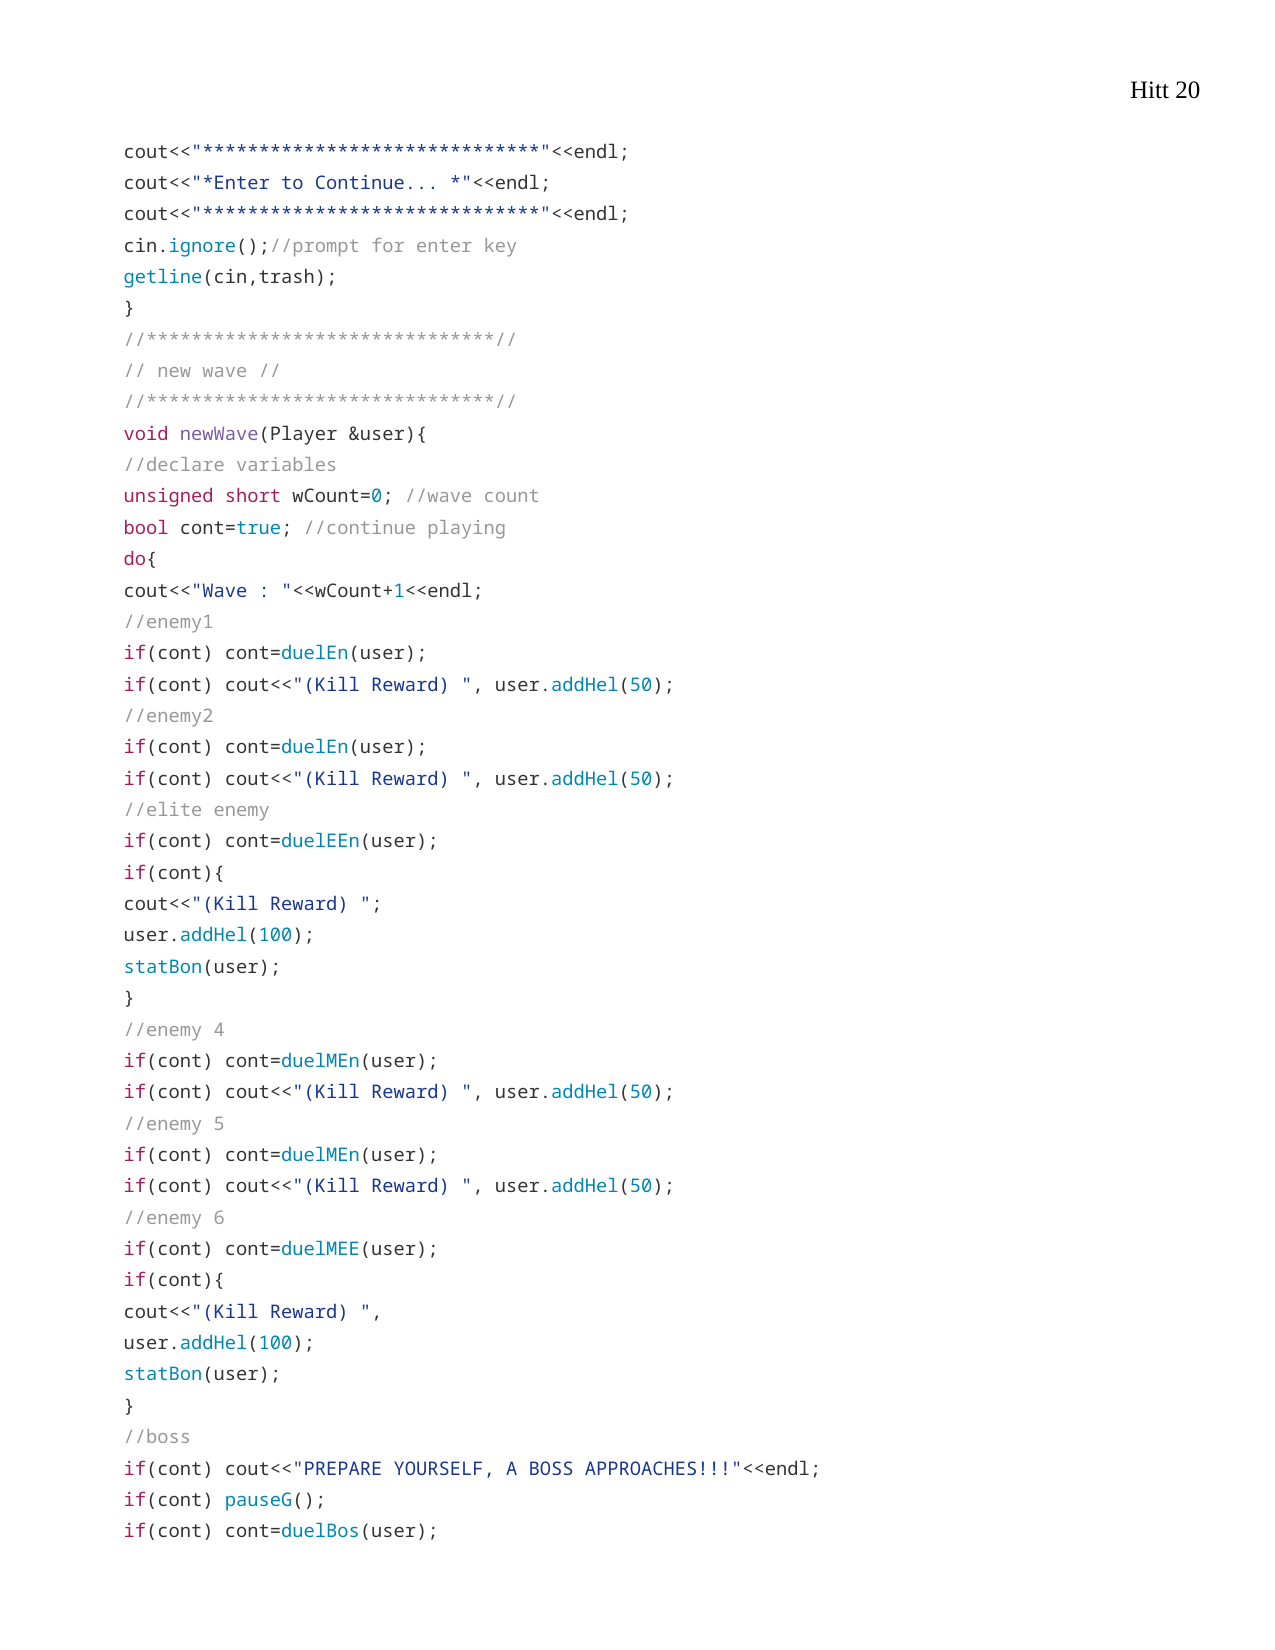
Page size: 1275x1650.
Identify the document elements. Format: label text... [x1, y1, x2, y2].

table_cell cout<<"Wave : "<<wCount+1<<endl; [120, 574, 1082, 605]
table_cell if(cont){ [120, 856, 1082, 887]
table_cell //enemy 5 [120, 1107, 1082, 1138]
table_cell [75, 1013, 120, 1044]
table_cell [75, 1138, 120, 1170]
table_cell } [120, 982, 1082, 1013]
table_cell [75, 731, 120, 762]
table_cell cout<<"(Kill Reward) "; [120, 888, 1082, 919]
table_cell [75, 1326, 120, 1358]
table_cell //enemy 6 [120, 1201, 1082, 1232]
table_cell // new wave // [120, 355, 1082, 386]
table_cell [75, 605, 120, 637]
table_cell user.addHel(100); [120, 1326, 1082, 1358]
table_cell if(cont) cont=duelEEn(user); [120, 825, 1082, 856]
table_cell //enemy1 [120, 605, 1082, 637]
table_cell } [120, 292, 1082, 323]
table_cell [75, 355, 120, 386]
table_cell [75, 449, 120, 480]
table_cell [75, 386, 120, 417]
table_cell if(cont) cont=duelMEE(user); [120, 1233, 1082, 1264]
table_cell if(cont){ [120, 1264, 1082, 1295]
table_cell [75, 1515, 120, 1546]
table_cell getline(cin,trash); [120, 260, 1082, 292]
table_cell [75, 198, 120, 229]
table_cell //enemy2 [120, 699, 1082, 731]
table_cell [75, 950, 120, 982]
table_cell [75, 888, 120, 919]
table_cell [75, 1107, 120, 1138]
table_cell bool cont=true; //continue playing [120, 511, 1082, 543]
table_cell [75, 668, 120, 699]
table_cell if(cont) cout<<"(Kill Reward) ", user.addHel(50); [120, 762, 1082, 793]
table_cell [75, 135, 120, 166]
table_cell [75, 1358, 120, 1389]
table_cell cout<<"*Enter to Continue... *"<<endl; [120, 166, 1082, 198]
table_cell if(cont) pauseG(); [120, 1483, 1082, 1514]
table_cell void newWave(Player &user){ [120, 417, 1082, 448]
table_cell //declare variables [120, 449, 1082, 480]
table_cell if(cont) cout<<"PREPARE YOURSELF, A BOSS APPROACHES!!!"<<endl; [120, 1452, 1082, 1483]
table_cell cout<<"(Kill Reward) ", [120, 1295, 1082, 1326]
table_cell if(cont) cont=duelEn(user); [120, 731, 1082, 762]
table_cell if(cont) cont=duelEn(user); [120, 637, 1082, 668]
table_cell do{ [120, 543, 1082, 574]
table_cell if(cont) cont=duelMEn(user); [120, 1138, 1082, 1170]
table_cell [75, 1264, 120, 1295]
table_cell [75, 1076, 120, 1107]
table_cell [75, 480, 120, 511]
table_cell [75, 292, 120, 323]
table_cell } [120, 1389, 1082, 1421]
table_cell [75, 166, 120, 198]
table_cell statBon(user); [120, 950, 1082, 982]
table_cell [75, 417, 120, 448]
table_cell cout<<"******************************"<<endl; [120, 135, 1082, 166]
table_cell [75, 699, 120, 731]
table_cell [75, 762, 120, 793]
table_cell [75, 1233, 120, 1264]
table_cell [75, 825, 120, 856]
table_cell [75, 574, 120, 605]
table_cell [75, 1295, 120, 1326]
table_cell user.addHel(100); [120, 919, 1082, 950]
table_cell [75, 511, 120, 543]
table_cell //elite enemy [120, 794, 1082, 825]
table_cell [75, 1483, 120, 1514]
table_cell [75, 543, 120, 574]
table_cell unsigned short wCount=0; //wave count [120, 480, 1082, 511]
table_cell [75, 229, 120, 260]
table_cell [75, 1452, 120, 1483]
table_cell [75, 637, 120, 668]
table_cell if(cont) cont=duelMEn(user); [120, 1044, 1082, 1076]
table_cell [75, 919, 120, 950]
table_cell [75, 1389, 120, 1421]
table_cell [75, 1044, 120, 1076]
table_cell [75, 1170, 120, 1201]
table_cell if(cont) cout<<"(Kill Reward) ", user.addHel(50); [120, 668, 1082, 699]
table_cell //*******************************// [120, 323, 1082, 354]
table_cell [75, 1201, 120, 1232]
table_cell if(cont) cont=duelBos(user); [120, 1515, 1082, 1546]
table_cell if(cont) cout<<"(Kill Reward) ", user.addHel(50); [120, 1076, 1082, 1107]
table_cell cin.ignore();//prompt for enter key [120, 229, 1082, 260]
table_cell //enemy 4 [120, 1013, 1082, 1044]
table_cell //*******************************// [120, 386, 1082, 417]
table_cell [75, 323, 120, 354]
table_cell [75, 856, 120, 887]
table_cell cout<<"******************************"<<endl; [120, 198, 1082, 229]
table_cell [75, 794, 120, 825]
table_cell //boss [120, 1421, 1082, 1452]
table_cell [75, 1421, 120, 1452]
table_cell statBon(user); [120, 1358, 1082, 1389]
table_cell if(cont) cout<<"(Kill Reward) ", user.addHel(50); [120, 1170, 1082, 1201]
table_cell [75, 260, 120, 292]
table_cell [75, 982, 120, 1013]
